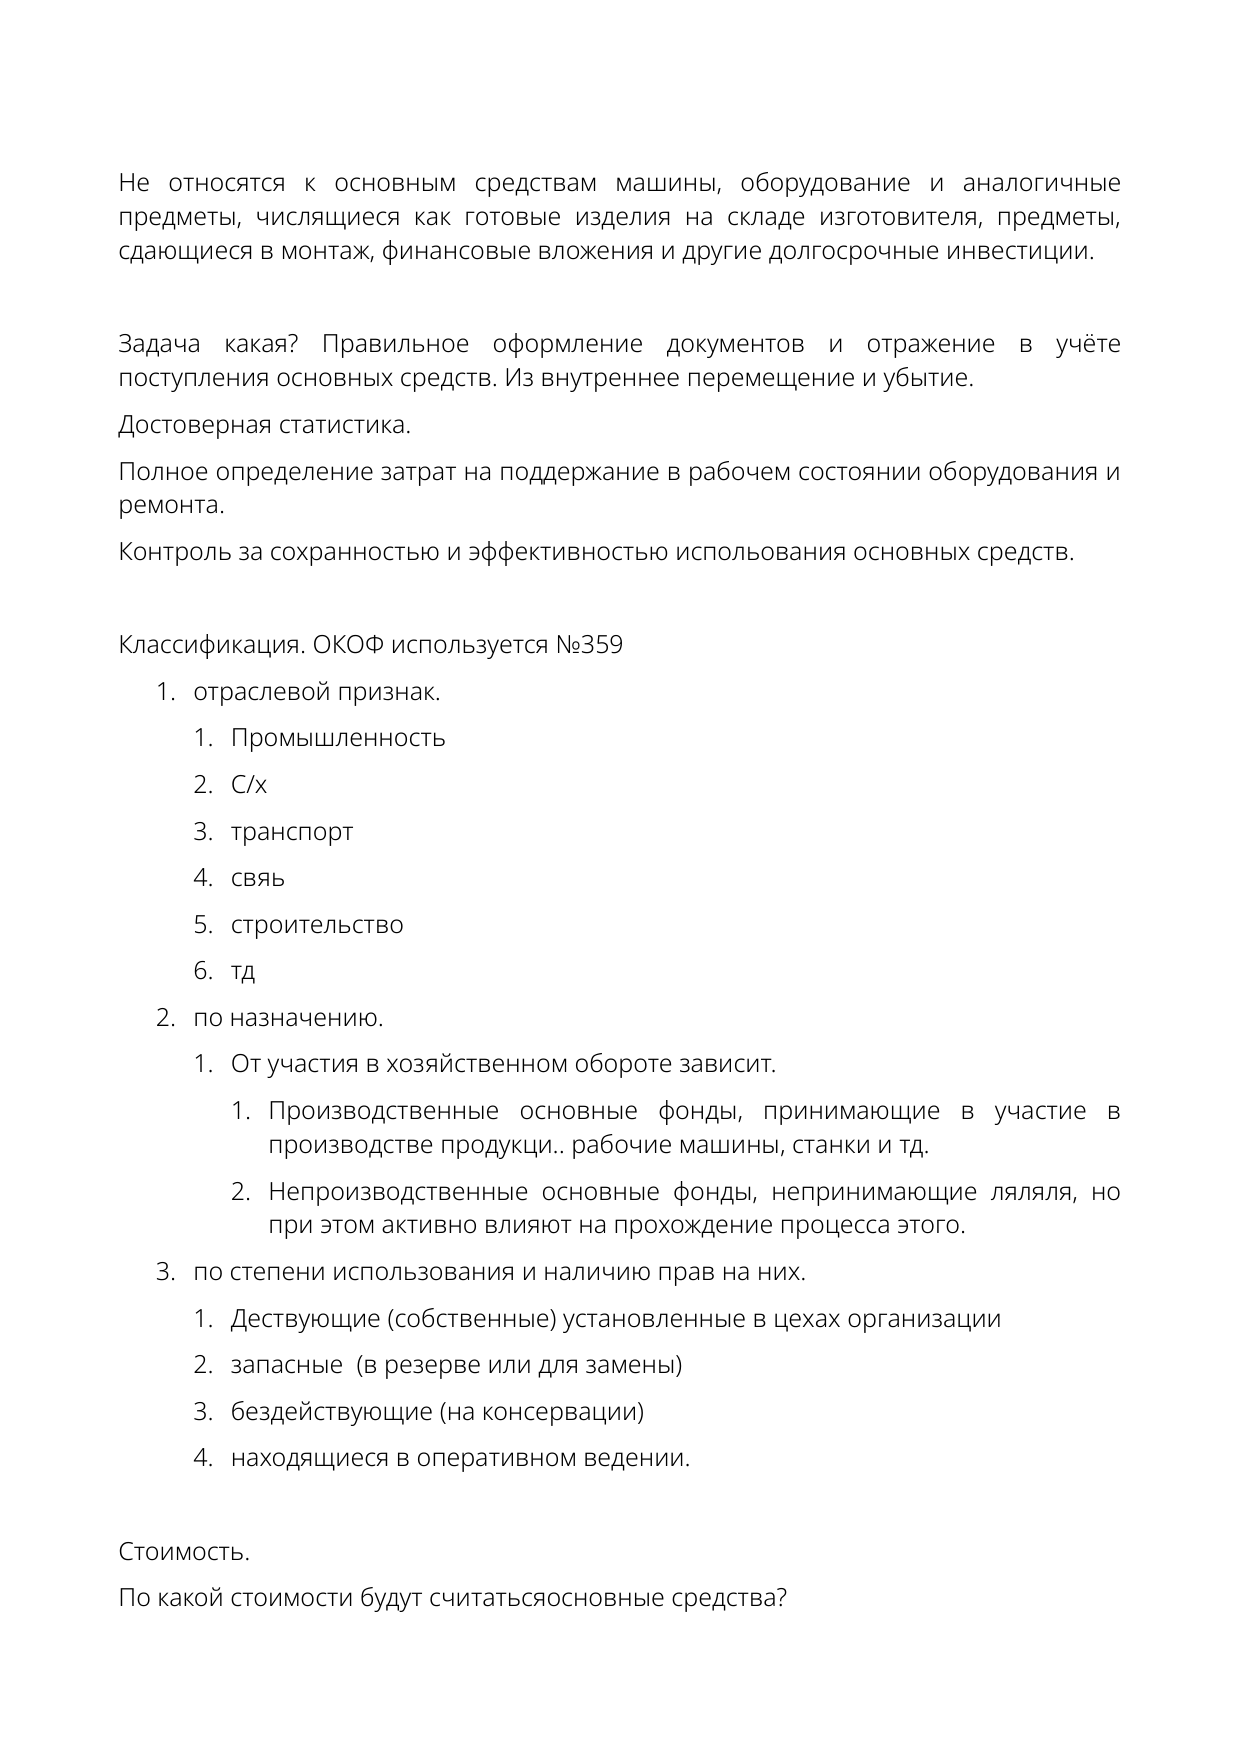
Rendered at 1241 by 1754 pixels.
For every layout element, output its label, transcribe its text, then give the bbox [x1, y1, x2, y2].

list свяь [193, 860, 1122, 894]
list Непроизводственные основные фонды, непринимающие ляляля, но при этом активно влияют на прохождение процесса этого. [231, 1173, 1122, 1241]
list отраслевой признак. [156, 673, 1122, 707]
list Производственные основные фонды, принимающие в участие в производстве продукци.. рабочие машины, станки и тд. [231, 1092, 1122, 1161]
list С/х [193, 767, 1122, 801]
text По какой стоимости будут считатьсяосновные средства? [118, 1580, 1122, 1614]
list строительство [193, 906, 1122, 940]
text Классификация. ОКОФ используется №359 [118, 627, 1122, 661]
text Контроль за сохранностью и эффективностью испольования основных средств. [118, 534, 1122, 568]
text Задача какая? Правильное оформление документов и отражение в учёте поступления основных средств. Из внутреннее перемещение и убытие. [118, 326, 1122, 394]
list по степени использования и наличию прав на них. [156, 1254, 1122, 1288]
text Полное определение затрат на поддержание в рабочем состоянии оборудования и ремонта. [118, 453, 1122, 521]
text Достоверная статистика. [118, 407, 1122, 441]
list тд [193, 953, 1122, 987]
list Промышленность [193, 720, 1122, 754]
list Дествующие (собственные) установленные в цехах организации [193, 1300, 1122, 1334]
list бездействующие (на консервации) [193, 1393, 1122, 1427]
text Стоимость. [118, 1533, 1122, 1567]
list От участия в хозяйственном обороте зависит. [193, 1046, 1122, 1080]
text Не относятся к основным средствам машины, оборудование и аналогичные предметы, числящиеся как готовые изделия на складе изготовителя, предметы, сдающиеся в монтаж, финансовые вложения и другие долгосрочные инвестиции. [118, 165, 1122, 267]
list по назначению. [156, 999, 1122, 1033]
list находящиеся в оперативном ведении. [193, 1440, 1122, 1474]
list транспорт [193, 813, 1122, 847]
list запасные (в резерве или для замены) [193, 1347, 1122, 1381]
